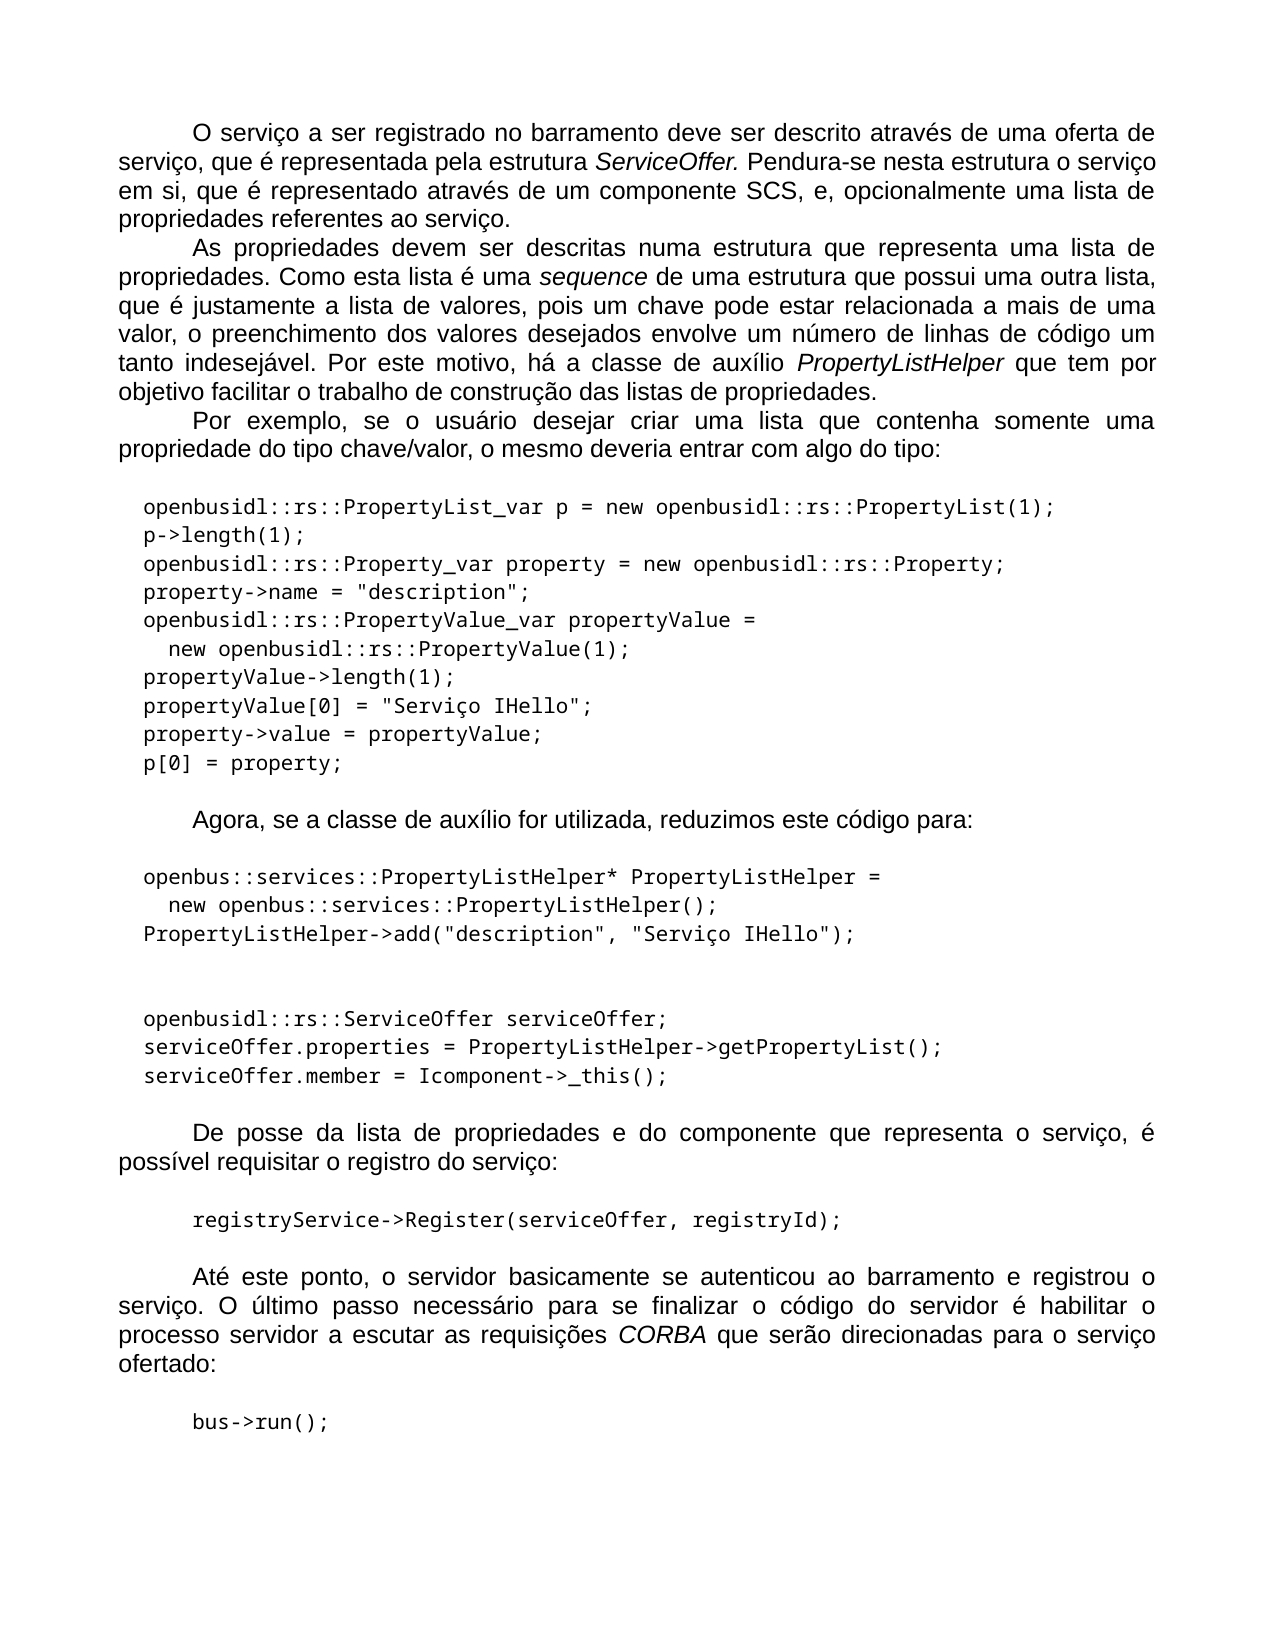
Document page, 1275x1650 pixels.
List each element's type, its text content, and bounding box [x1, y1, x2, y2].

text PropertyListHelper->add("description", "Serviço IHello"); [118, 919, 1157, 947]
text openbusidl::rs::PropertyList_var p = new openbusidl::rs::PropertyList(1); [118, 492, 1157, 520]
text Por exemplo, se o usuário desejar criar uma lista que contenha somente uma propriedade do tipo chave/valor, o mesmo deveria entrar com algo do tipo: [118, 406, 1157, 463]
text O serviço a ser registrado no barramento deve ser descrito através de uma oferta de serviço, que é representada pela estrutura ServiceOffer. Pendura-se nesta estrutura o serviço em si, que é representado através de um componente SCS, e, opcionalmente uma lista de propriedades referentes ao serviço. [118, 118, 1157, 233]
text new openbus::services::PropertyListHelper(); [118, 890, 1157, 919]
text openbus::services::PropertyListHelper* PropertyListHelper = [118, 862, 1157, 890]
text propertyValue->length(1); [118, 662, 1157, 691]
text serviceOffer.properties = PropertyListHelper->getPropertyList(); [118, 1032, 1157, 1061]
text new openbusidl::rs::PropertyValue(1); [118, 634, 1157, 662]
text Agora, se a classe de auxílio for utilizada, reduzimos este código para: [118, 805, 1157, 833]
text property->value = propertyValue; [118, 719, 1157, 748]
text Até este ponto, o servidor basicamente se autenticou ao barramento e registrou o serviço. O último passo necessário para se finalizar o código do servidor é habilitar o processo servidor a escutar as requisições CORBA que serão direcionadas para o serviço ofertado: [118, 1262, 1157, 1377]
text As propriedades devem ser descritas numa estrutura que representa uma lista de propriedades. Como esta lista é uma sequence de uma estrutura que possui uma outra lista, que é justamente a lista de valores, pois um chave pode estar relacionada a mais de uma valor, o preenchimento dos valores desejados envolve um número de linhas de código um tanto indesejável. Por este motivo, há a classe de auxílio PropertyListHelper que tem por objetivo facilitar o trabalho de construção das listas de propriedades. [118, 233, 1157, 406]
text openbusidl::rs::ServiceOffer serviceOffer; [118, 1004, 1157, 1032]
text propertyValue[0] = "Serviço IHello"; [118, 691, 1157, 719]
text p[0] = property; [118, 748, 1157, 776]
text serviceOffer.member = Icomponent->_this(); [118, 1061, 1157, 1089]
text registryService->Register(serviceOffer, registryId); [118, 1204, 1157, 1234]
text De posse da lista de propriedades e do componente que representa o serviço, é possível requisitar o registro do serviço: [118, 1118, 1157, 1175]
text openbusidl::rs::PropertyValue_var propertyValue = [118, 606, 1157, 634]
text openbusidl::rs::Property_var property = new openbusidl::rs::Property; [118, 549, 1157, 577]
text property->name = "description"; [118, 577, 1157, 606]
text bus->run(); [118, 1406, 1157, 1436]
text p->length(1); [118, 520, 1157, 549]
